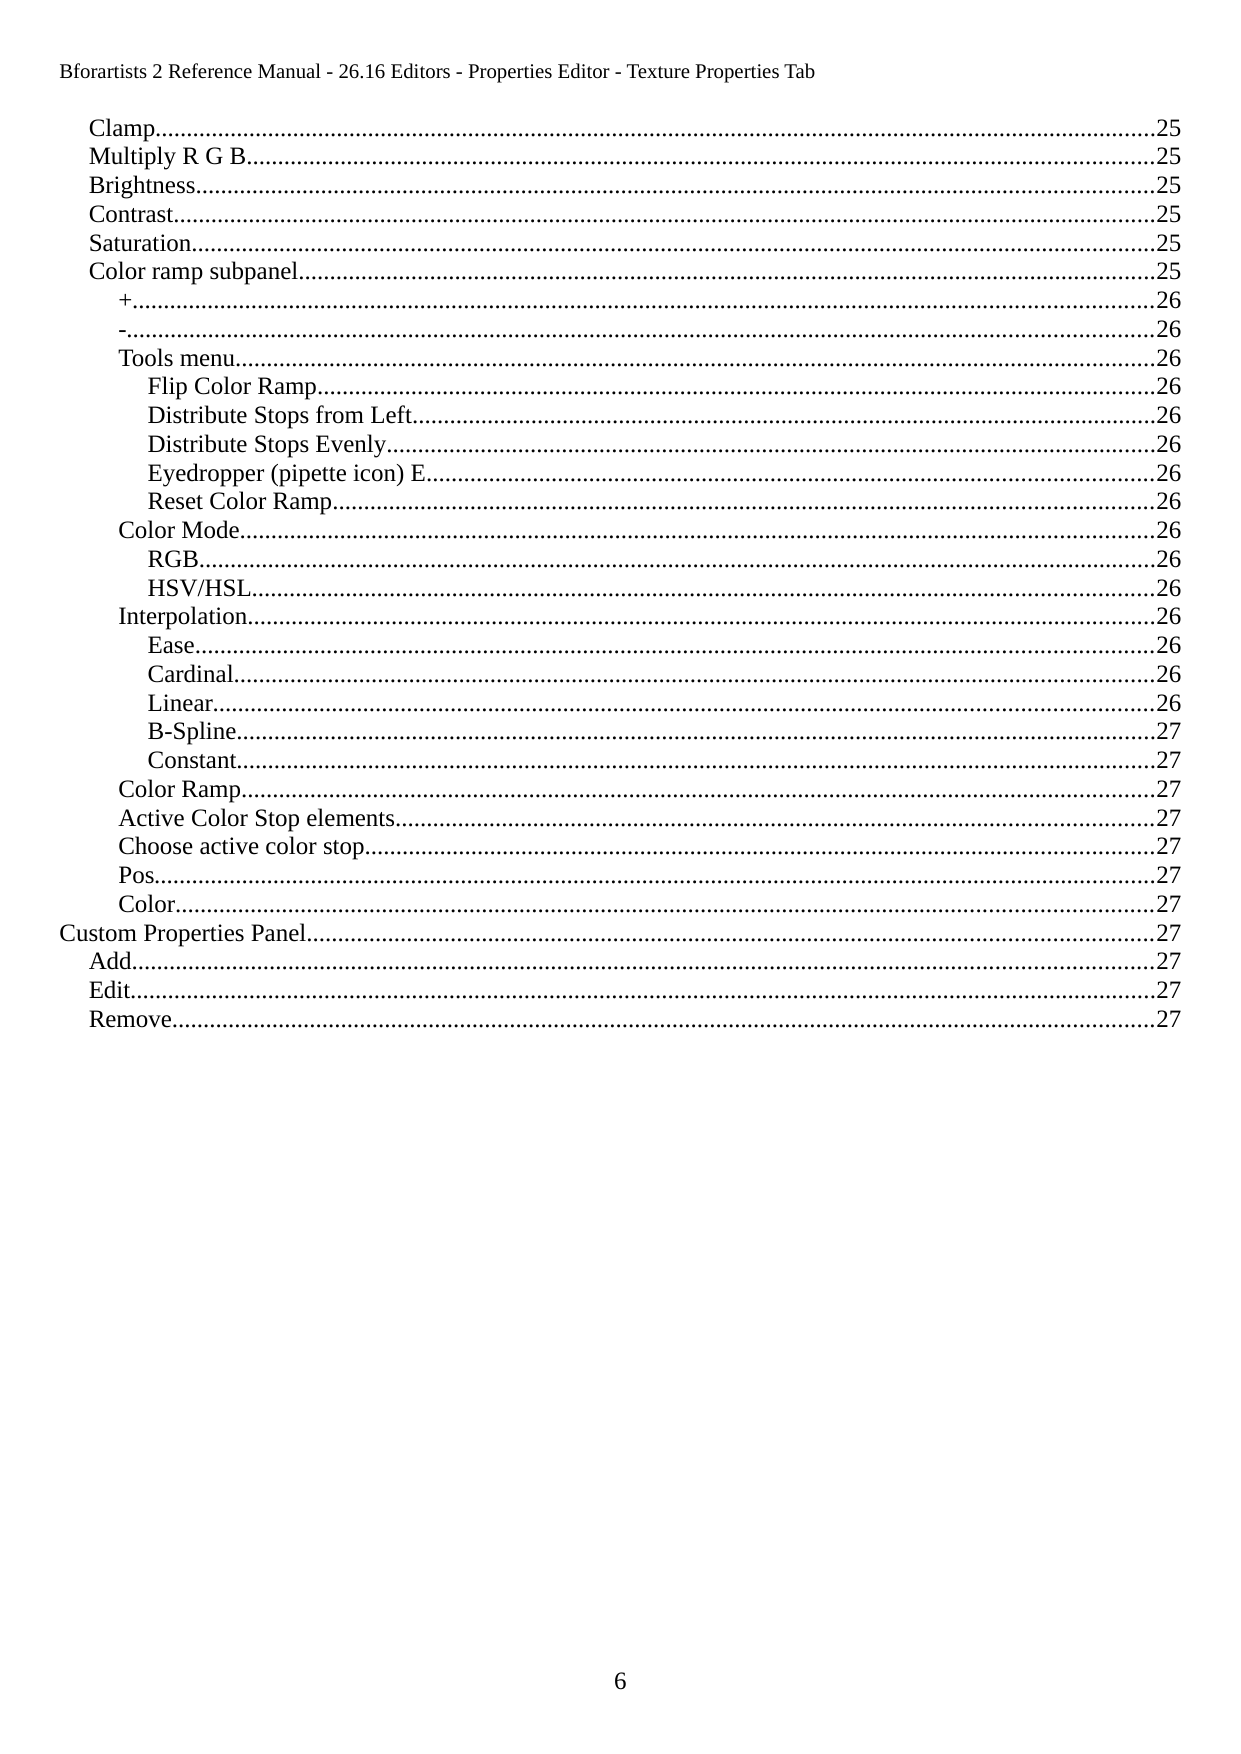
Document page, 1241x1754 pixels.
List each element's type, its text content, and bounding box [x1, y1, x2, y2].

text Choose active color stop 27 [118, 831, 1181, 860]
text Saturation 25 [88, 228, 1181, 256]
text Custom Properties Panel 27 [59, 918, 1181, 946]
text Color Ramp 27 [118, 774, 1181, 803]
text RGB 26 [147, 544, 1181, 573]
text B-Spline 27 [147, 716, 1181, 745]
text Tools menu 26 [118, 343, 1181, 371]
text Eyedropper (pipette icon) E 26 [147, 458, 1181, 486]
text HSV/HSL 26 [147, 573, 1181, 601]
text Color 27 [118, 889, 1181, 918]
text Edit 27 [88, 975, 1181, 1004]
text Add 27 [88, 946, 1181, 975]
text Cardinal 26 [147, 659, 1181, 688]
text Multiply R G B 25 [88, 141, 1181, 170]
text Contrast 25 [88, 199, 1181, 228]
text Ease 26 [147, 630, 1181, 659]
text Distribute Stops from Left 26 [147, 400, 1181, 429]
text Distribute Stops Evenly 26 [147, 429, 1181, 458]
text Interpolation 26 [118, 601, 1181, 630]
text Flip Color Ramp 26 [147, 371, 1181, 400]
text Brightness 25 [88, 170, 1181, 199]
text Constant 27 [147, 745, 1181, 774]
text - 26 [118, 314, 1181, 343]
text Linear 26 [147, 688, 1181, 716]
text Reset Color Ramp 26 [147, 486, 1181, 515]
text Active Color Stop elements 27 [118, 803, 1181, 831]
text Remove 27 [88, 1004, 1181, 1033]
text Color ramp subpanel 25 [88, 256, 1181, 285]
text Pos 27 [118, 860, 1181, 889]
text Clamp 25 [88, 113, 1181, 141]
text + 26 [118, 285, 1181, 314]
text Color Mode 26 [118, 515, 1181, 544]
